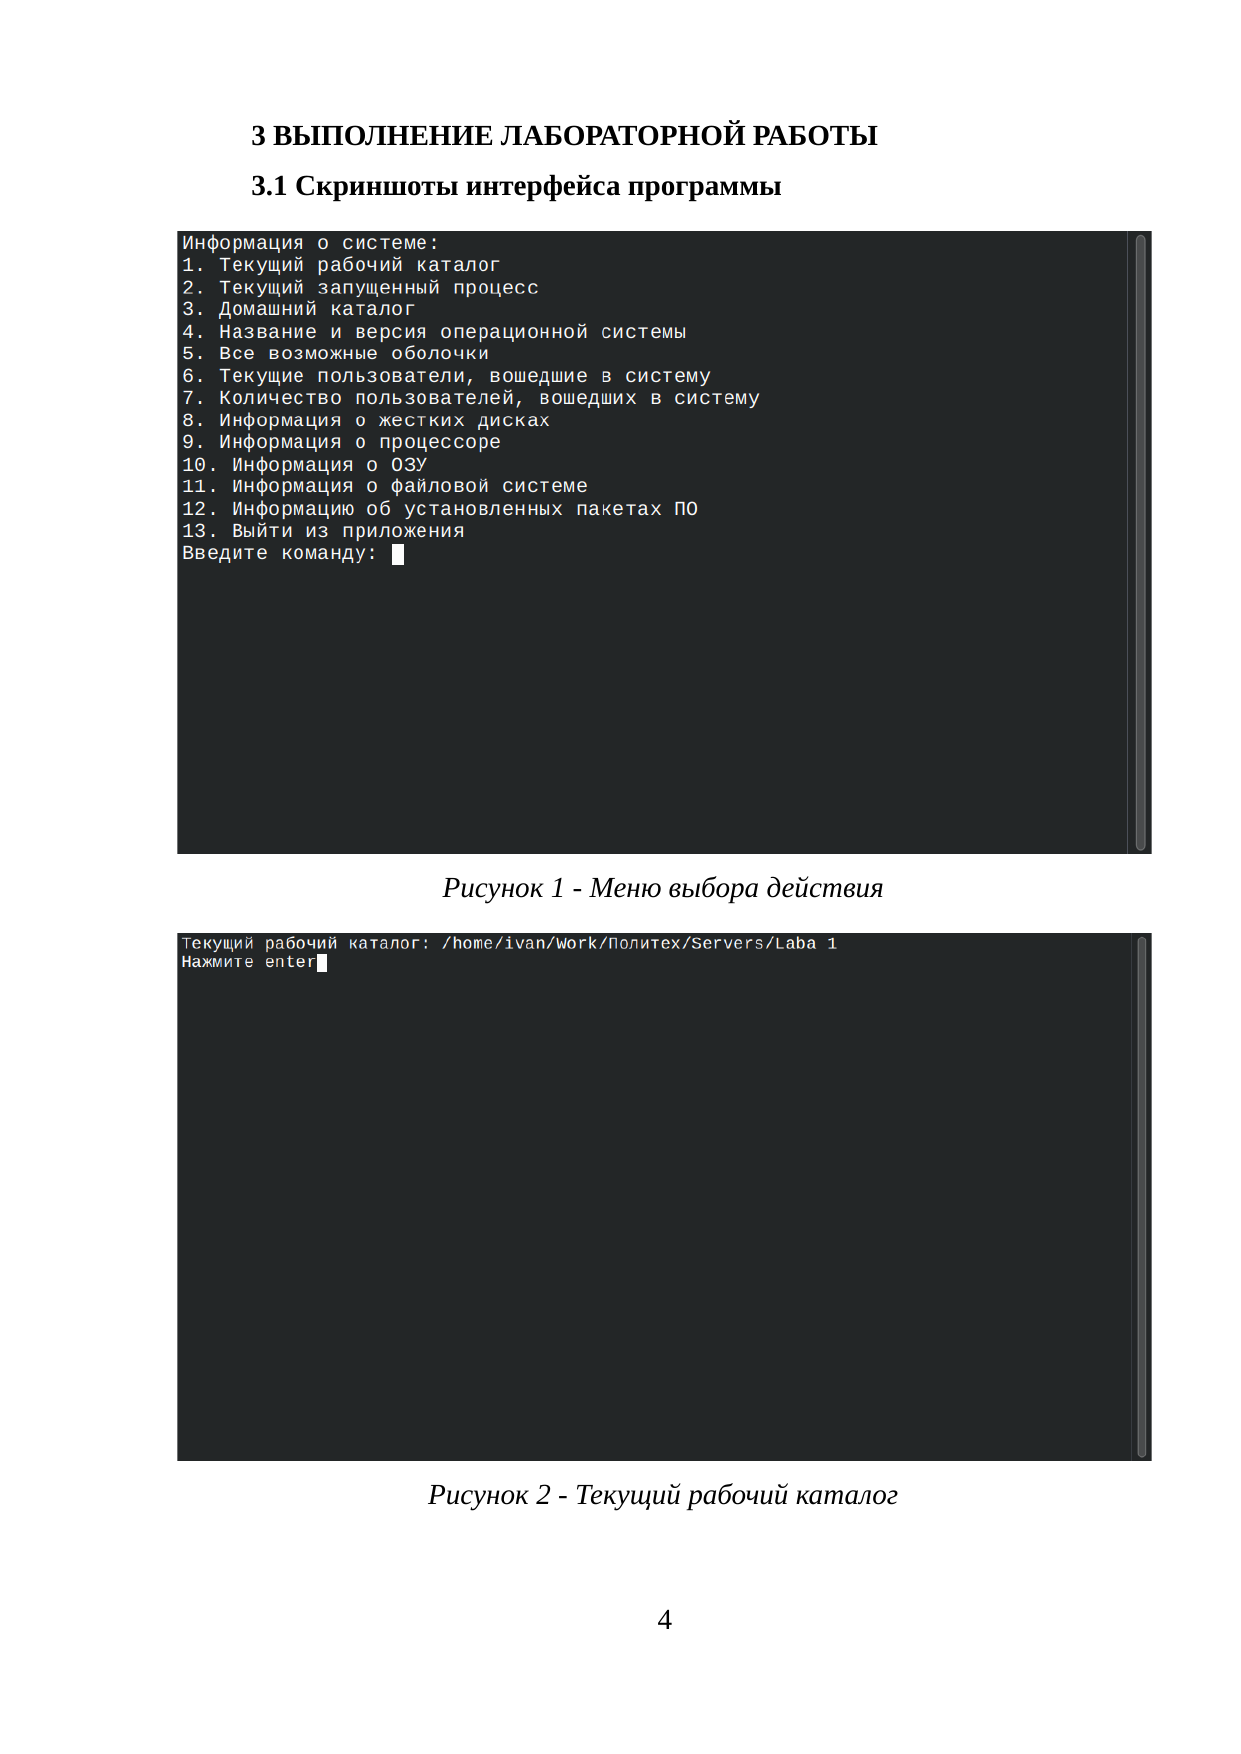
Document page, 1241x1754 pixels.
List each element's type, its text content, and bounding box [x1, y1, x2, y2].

text Рисунок 2 - Текущий рабочий каталог [177, 1461, 1152, 1511]
text Рисунок 1 - Меню выбора действия [177, 854, 1152, 904]
subtitle Скриншоты интерфейса программы [177, 168, 1152, 202]
subtitle Выполнение Лабораторной работы [177, 118, 1152, 152]
picture [177, 231, 1152, 854]
picture [177, 933, 1152, 1461]
